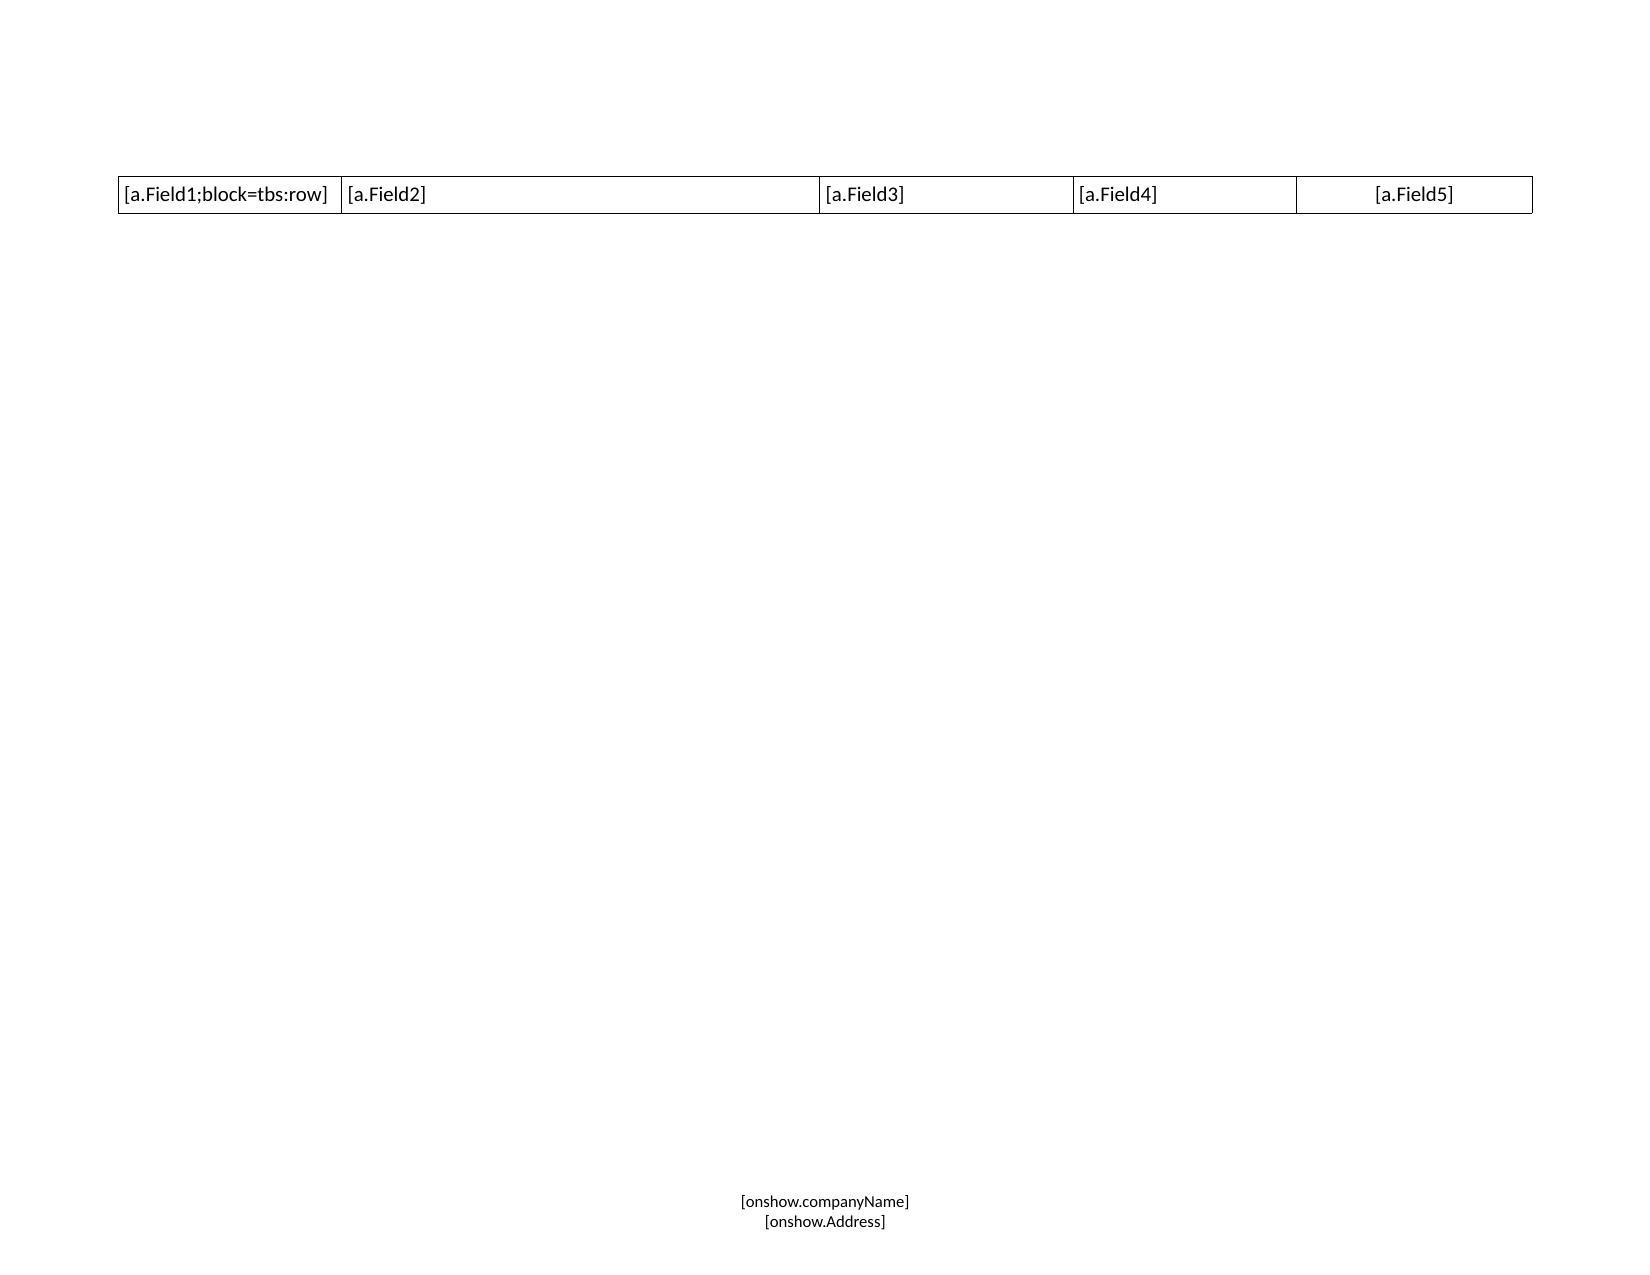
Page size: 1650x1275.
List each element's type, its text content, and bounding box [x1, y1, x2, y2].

table_header [a.Field3] [820, 177, 1073, 213]
table_header [a.Field2] [342, 177, 819, 213]
table_header [a.Field1;block=tbs:row] [119, 177, 341, 213]
table_header [a.Field4] [1074, 177, 1296, 213]
table_header [a.Field5] [1297, 177, 1532, 213]
